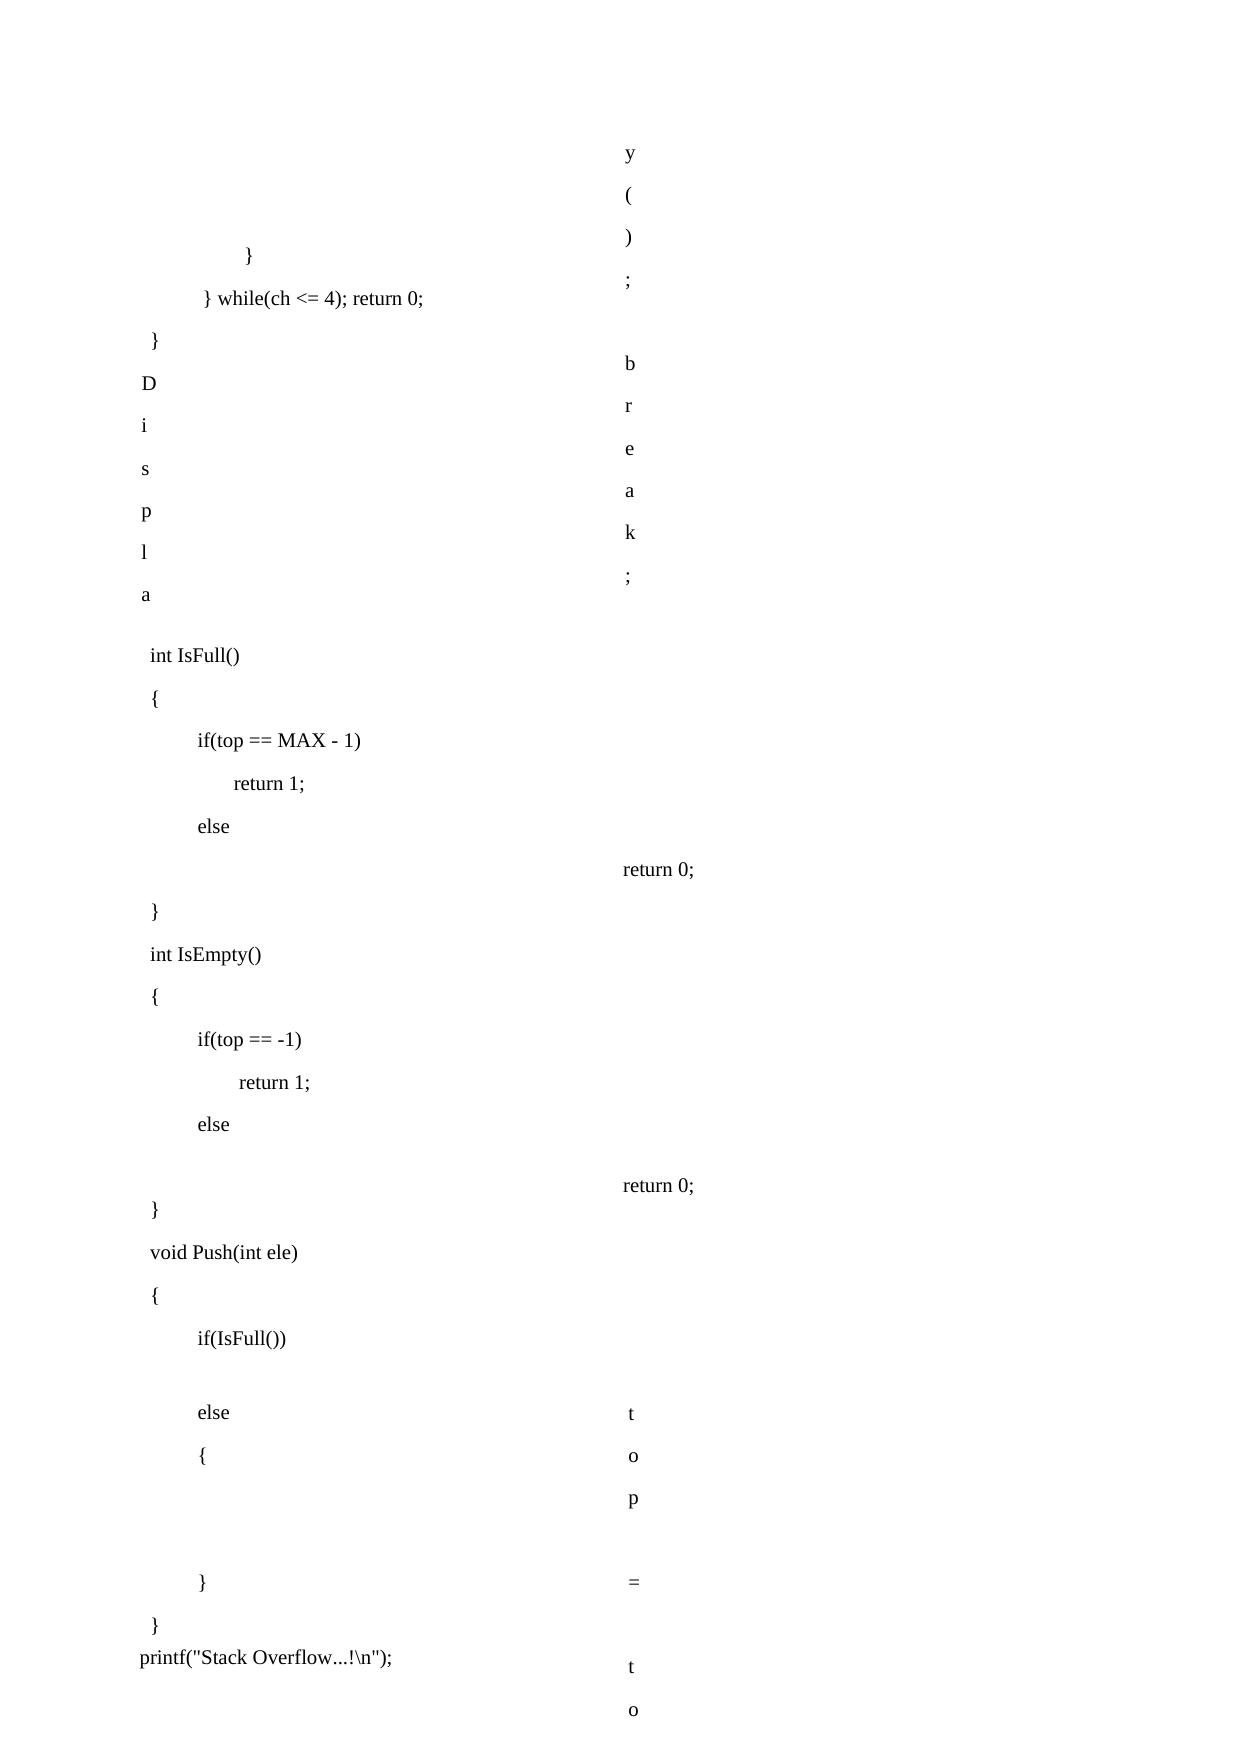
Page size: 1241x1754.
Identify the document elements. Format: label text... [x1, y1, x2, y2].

text } [150, 1197, 619, 1221]
text int IsFull() [150, 643, 1103, 667]
text int IsEmpty() [150, 942, 1103, 966]
text { [150, 1283, 1103, 1307]
text if(top == MAX - 1) return 1; [197, 728, 370, 795]
text { [150, 984, 1103, 1008]
text } [150, 328, 619, 352]
text if(IsFull()) [197, 1325, 1103, 1349]
text void Push(int ele) [150, 1240, 1103, 1264]
text } [244, 243, 619, 267]
text { [197, 1442, 619, 1467]
text return 1; [139, 1070, 310, 1094]
text else [197, 814, 619, 838]
text } [150, 1613, 619, 1637]
text { [150, 686, 1103, 710]
text if(top == -1) [139, 1027, 302, 1051]
text } [197, 1570, 619, 1594]
text printf("Stack Overflow...!\n"); [139, 1645, 619, 1669]
text } [150, 899, 619, 923]
text } while(ch <= 4); return 0; [202, 286, 619, 310]
text else [197, 1112, 619, 1136]
text return 0; [623, 857, 1103, 881]
text return 0; [623, 1173, 1103, 1197]
text else [197, 1400, 619, 1424]
